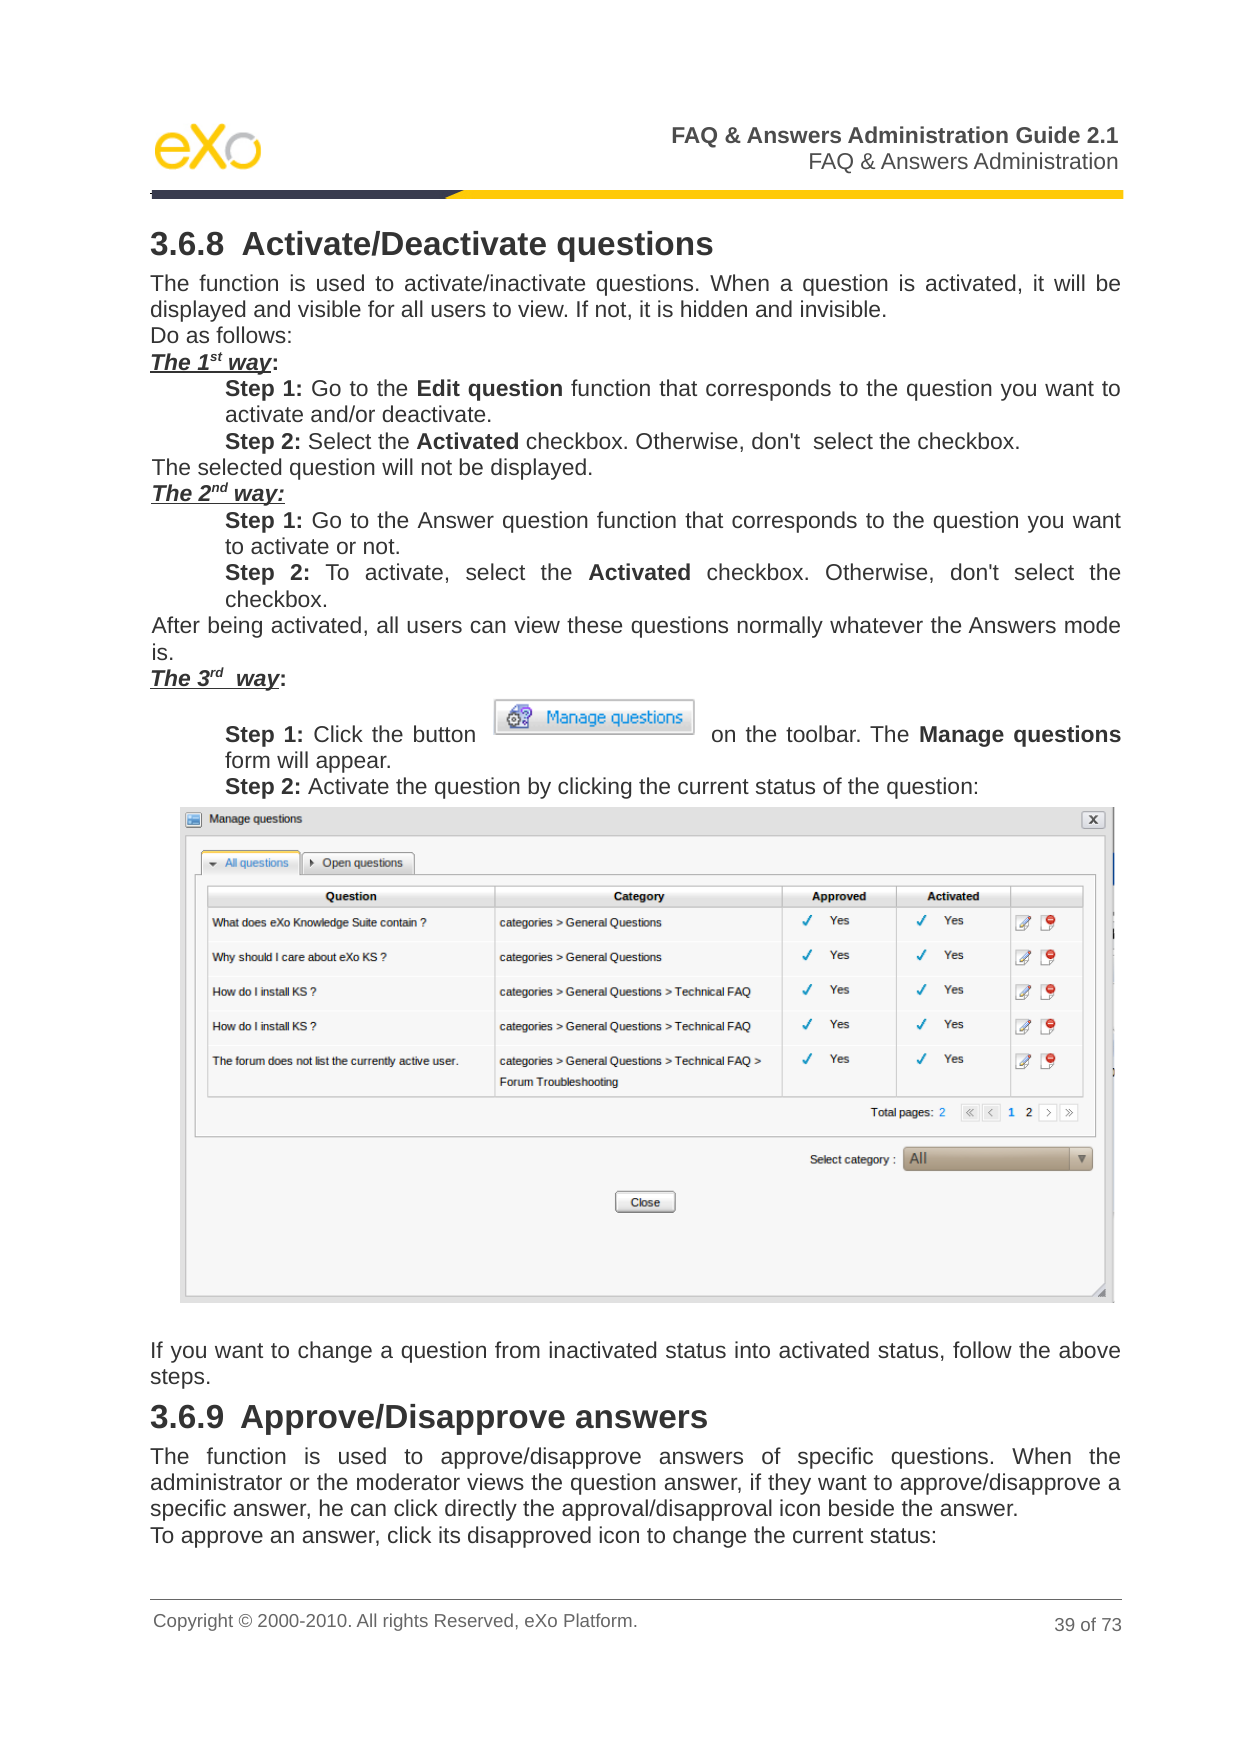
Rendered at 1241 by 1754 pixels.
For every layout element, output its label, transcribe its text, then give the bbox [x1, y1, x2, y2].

list The 2nd way: [114, 480, 1122, 507]
list The selected question will not be displayed. [114, 454, 1122, 480]
list After being activated, all users can view these questions normally whatever the Answers mode is. [114, 612, 1122, 665]
list Step 2: Select the Activated checkbox. Otherwise, don't select the checkbox. [187, 428, 1122, 454]
list Step 1: Click the button on the toolbar. The Manage questions form will appear. [187, 691, 1122, 773]
list Step 1: Go to the Edit question function that corresponds to the question you want to activate and/or deactivate. [187, 375, 1122, 428]
picture [151, 190, 1124, 199]
picture [155, 123, 262, 170]
text To approve an answer, click its disapproved icon to change the current status: [150, 1522, 1122, 1548]
text If you want to change a question from inactivated status into activated status, follow the above steps. [150, 1337, 1122, 1389]
list Step 2: Activate the question by clicking the current status of the question: [187, 773, 1122, 800]
text Do as follows: [150, 322, 1122, 348]
list Step 2: To activate, select the Activated checkbox. Otherwise, don't select the checkbox. [187, 559, 1122, 612]
text The 3rd way: [150, 665, 1122, 691]
text The function is used to approve/disapprove answers of specific questions. When the administrator or the moderator views the question answer, if they want to approve/disapprove a specific answer, he can click directly the approval/disapproval icon beside the answer. [150, 1443, 1122, 1522]
subtitle Activate/Deactivate questions [150, 223, 1122, 262]
picture [493, 698, 695, 735]
list Step 1: Go to the Answer question function that corresponds to the question you want to activate or not. [187, 507, 1122, 559]
subtitle Approve/Disapprove answers [150, 1397, 1122, 1435]
text The 1st way: [150, 348, 1122, 375]
text The function is used to activate/inactivate questions. When a question is activated, it will be displayed and visible for all users to view. If not, it is hidden and invisible. [150, 269, 1122, 322]
picture [180, 807, 1115, 1303]
